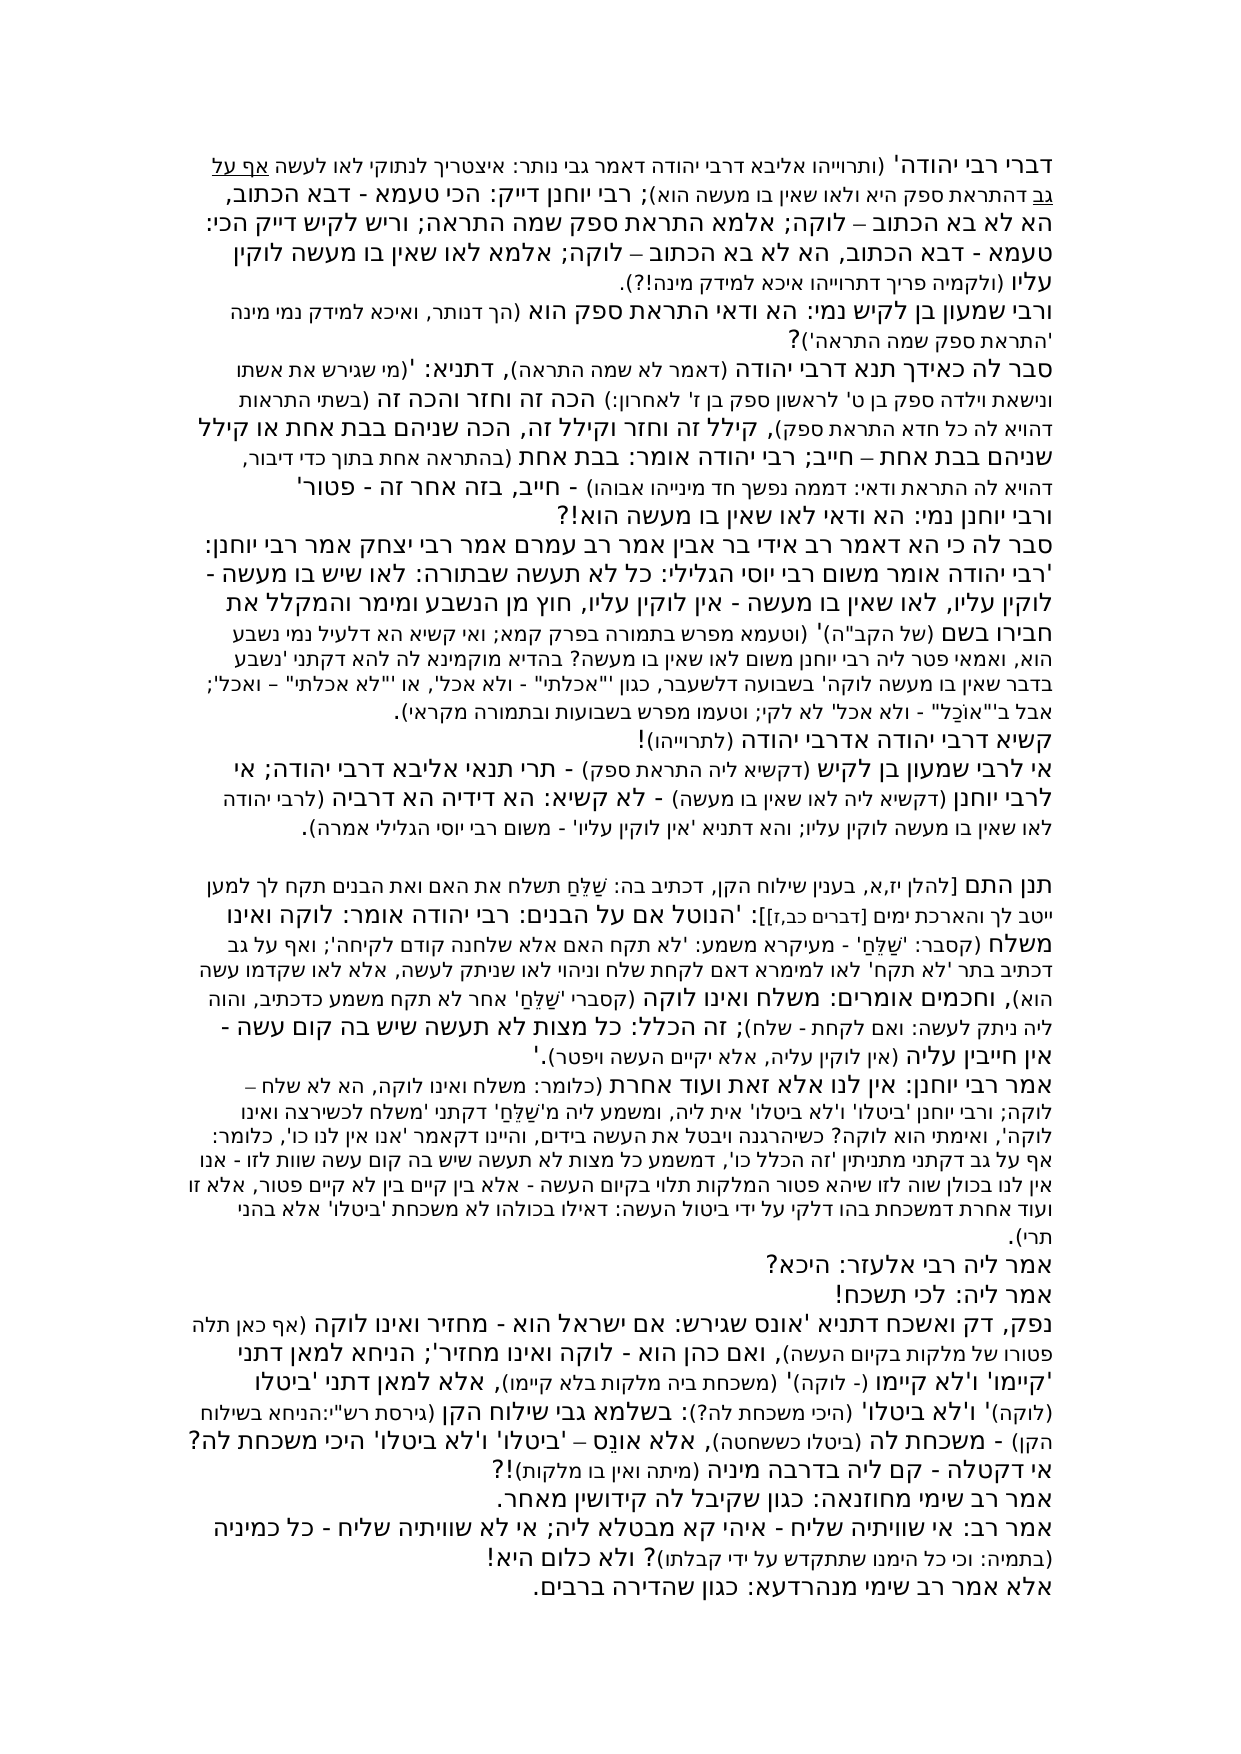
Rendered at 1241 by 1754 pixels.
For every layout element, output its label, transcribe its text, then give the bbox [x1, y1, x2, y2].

text נפק, דק ואשכח דתניא 'אונס שגירש: אם ישראל הוא - מחזיר ואינו לוקה (אף כאן תלה פטורו של מלקות בקיום העשה), ואם כהן הוא - לוקה ואינו מחזיר'; הניחא למאן דתני 'קיימו' ו'לא קיימו (- לוקה)' (משכחת ביה מלקות בלא קיימו), אלא למאן דתני 'ביטלו (לוקה)' ו'לא ביטלו' (היכי משכחת לה?): בשלמא גבי שילוח הקן (גירסת רש"י:הניחא בשילוח הקן) - משכחת לה (ביטלו כששחטה), אלא אונֵס – 'ביטלו' ו'לא ביטלו' היכי משכחת לה? אי דקטלה - קם ליה בדרבה מיניה (מיתה ואין בו מלקות)!? [187, 1309, 1053, 1484]
text ורבי שמעון בן לקיש נמי: הא ודאי התראת ספק הוא (הך דנותר, ואיכא למידק נמי מינה 'התראת ספק שמה התראה')? [187, 296, 1053, 355]
text אי לרבי שמעון בן לקיש (דקשיא ליה התראת ספק) - תרי תנאי אליבא דרבי יהודה; אי לרבי יוחנן (דקשיא ליה לאו שאין בו מעשה) - לא קשיא: הא דידיה הא דרביה (לרבי יהודה לאו שאין בו מעשה לוקין עליו; והא דתניא 'אין לוקין עליו' - משום רבי יוסי הגלילי אמרה). [187, 754, 1053, 842]
text תנן התם [להלן יז,א, בענין שילוח הקן, דכתיב בה: שַׁלֵּחַ תשלח את האם ואת הבנים תקח לך למען ייטב לך והארכת ימים [דברים כב,ז]]: 'הנוטל אם על הבנים: רבי יהודה אומר: לוקה ואינו משלח (קסבר: 'שַׁלֵּחַ' - מעיקרא משמע: 'לא תקח האם אלא שלחנה קודם לקיחה'; ואף על גב דכתיב בתר 'לא תקח' לאו למימרא דאם לקחת שלח וניהוי לאו שניתק לעשה, אלא לאו שקדמו עשה הוא), וחכמים אומרים: משלח ואינו לוקה (קסברי 'שַׁלֵּחַ' אחר לא תקח משמע כדכתיב, והוה ליה ניתק לעשה: ואם לקחת - שלח); זה הכלל: כל מצות לא תעשה שיש בה קום עשה - אין חייבין עליה (אין לוקין עליה, אלא יקיים העשה ויפטר).' [187, 871, 1053, 1070]
text אמר ליה: לכי תשכח! [187, 1280, 1053, 1309]
text סבר לה כאידך תנא דרבי יהודה (דאמר לא שמה התראה), דתניא: '(מי שגירש את אשתו ונישאת וילדה ספק בן ט' לראשון ספק בן ז' לאחרון:) הכה זה וחזר והכה זה (בשתי התראות דהויא לה כל חדא התראת ספק), קילל זה וחזר וקילל זה, הכה שניהם בבת אחת או קילל שניהם בבת אחת – חייב; רבי יהודה אומר: בבת אחת (בהתראה אחת בתוך כדי דיבור, דהויא לה התראת ודאי: דממה נפשך חד מינייהו אבוהו) - חייב, בזה אחר זה - פטור' [187, 355, 1053, 501]
text אמר רב: אי שוויתיה שליח - איהי קא מבטלא ליה; אי לא שוויתיה שליח - כל כמיניה (בתמיה: וכי כל הימנו שתתקדש על ידי קבלתו)? ולא כלום היא! [187, 1514, 1053, 1572]
text אמר רב שימי מחוזנאה: כגון שקיבל לה קידושין מאחר. [187, 1484, 1053, 1514]
text אלא אמר רב שימי מנהרדעא: כגון שהדירה ברבים. [187, 1572, 1053, 1601]
text אמר ליה רבי אלעזר: היכא? [187, 1251, 1053, 1280]
text קשיא דרבי יהודה אדרבי יהודה (לתרוייהו)! [187, 725, 1053, 754]
text סבר לה כי הא דאמר רב אידי בר אבין אמר רב עמרם אמר רבי יצחק אמר רבי יוחנן: 'רבי יהודה אומר משום רבי יוסי הגלילי: כל לא תעשה שבתורה: לאו שיש בו מעשה - לוקין עליו, לאו שאין בו מעשה - אין לוקין עליו, חוץ מן הנשבע ומימר והמקלל את חבירו בשם (של הקב"ה)' (וטעמא מפרש בתמורה בפרק קמא; ואי קשיא הא דלעיל נמי נשבע הוא, ואמאי פטר ליה רבי יוחנן משום לאו שאין בו מעשה? בהדיא מוקמינא לה להא דקתני 'נשבע בדבר שאין בו מעשה לוקה' בשבועה דלשעבר, כגון '"אכלתי" - ולא אכל', או '"לא אכלתי" – ואכל'; אבל ב'"אוֹכַל" - ולא אכל' לא לקי; וטעמו מפרש בשבועות ובתמורה מקראי). [187, 530, 1053, 725]
text - דברי רבי יהודה' (ותרוייהו אליבא דרבי יהודה דאמר גבי נותר: איצטריך לנתוקי לאו לעשה אף על גב דהתראת ספק היא ולאו שאין בו מעשה הוא); רבי יוחנן דייק: הכי טעמא - דבא הכתוב, הא לא בא הכתוב – לוקה; אלמא התראת ספק שמה התראה; וריש לקיש דייק הכי: טעמא - דבא הכתוב, הא לא בא הכתוב – לוקה; אלמא לאו שאין בו מעשה לוקין עליו (ולקמיה פריך דתרוייהו איכא למידק מינה!?). [187, 150, 1053, 296]
text ורבי יוחנן נמי: הא ודאי לאו שאין בו מעשה הוא!? [187, 501, 1053, 530]
text אמר רבי יוחנן: אין לנו אלא זאת ועוד אחרת (כלומר: משלח ואינו לוקה, הא לא שלח – לוקה; ורבי יוחנן 'ביטלו' ו'לא ביטלו' אית ליה, ומשמע ליה מ'שַׁלֵּחַ' דקתני 'משלח לכשירצה ואינו לוקה', ואימתי הוא לוקה? כשיהרגנה ויבטל את העשה בידים, והיינו דקאמר 'אנו אין לנו כו', כלומר: אף על גב דקתני מתניתין 'זה הכלל כו', דמשמע כל מצות לא תעשה שיש בה קום עשה שוות לזו - אנו אין לנו בכולן שוה לזו שיהא פטור המלקות תלוי בקיום העשה - אלא בין קיים בין לא קיים פטור, אלא זו ועוד אחרת דמשכחת בהו דלקי על ידי ביטול העשה: דאילו בכולהו לא משכחת 'ביטלו' אלא בהני תרי). [187, 1070, 1053, 1251]
